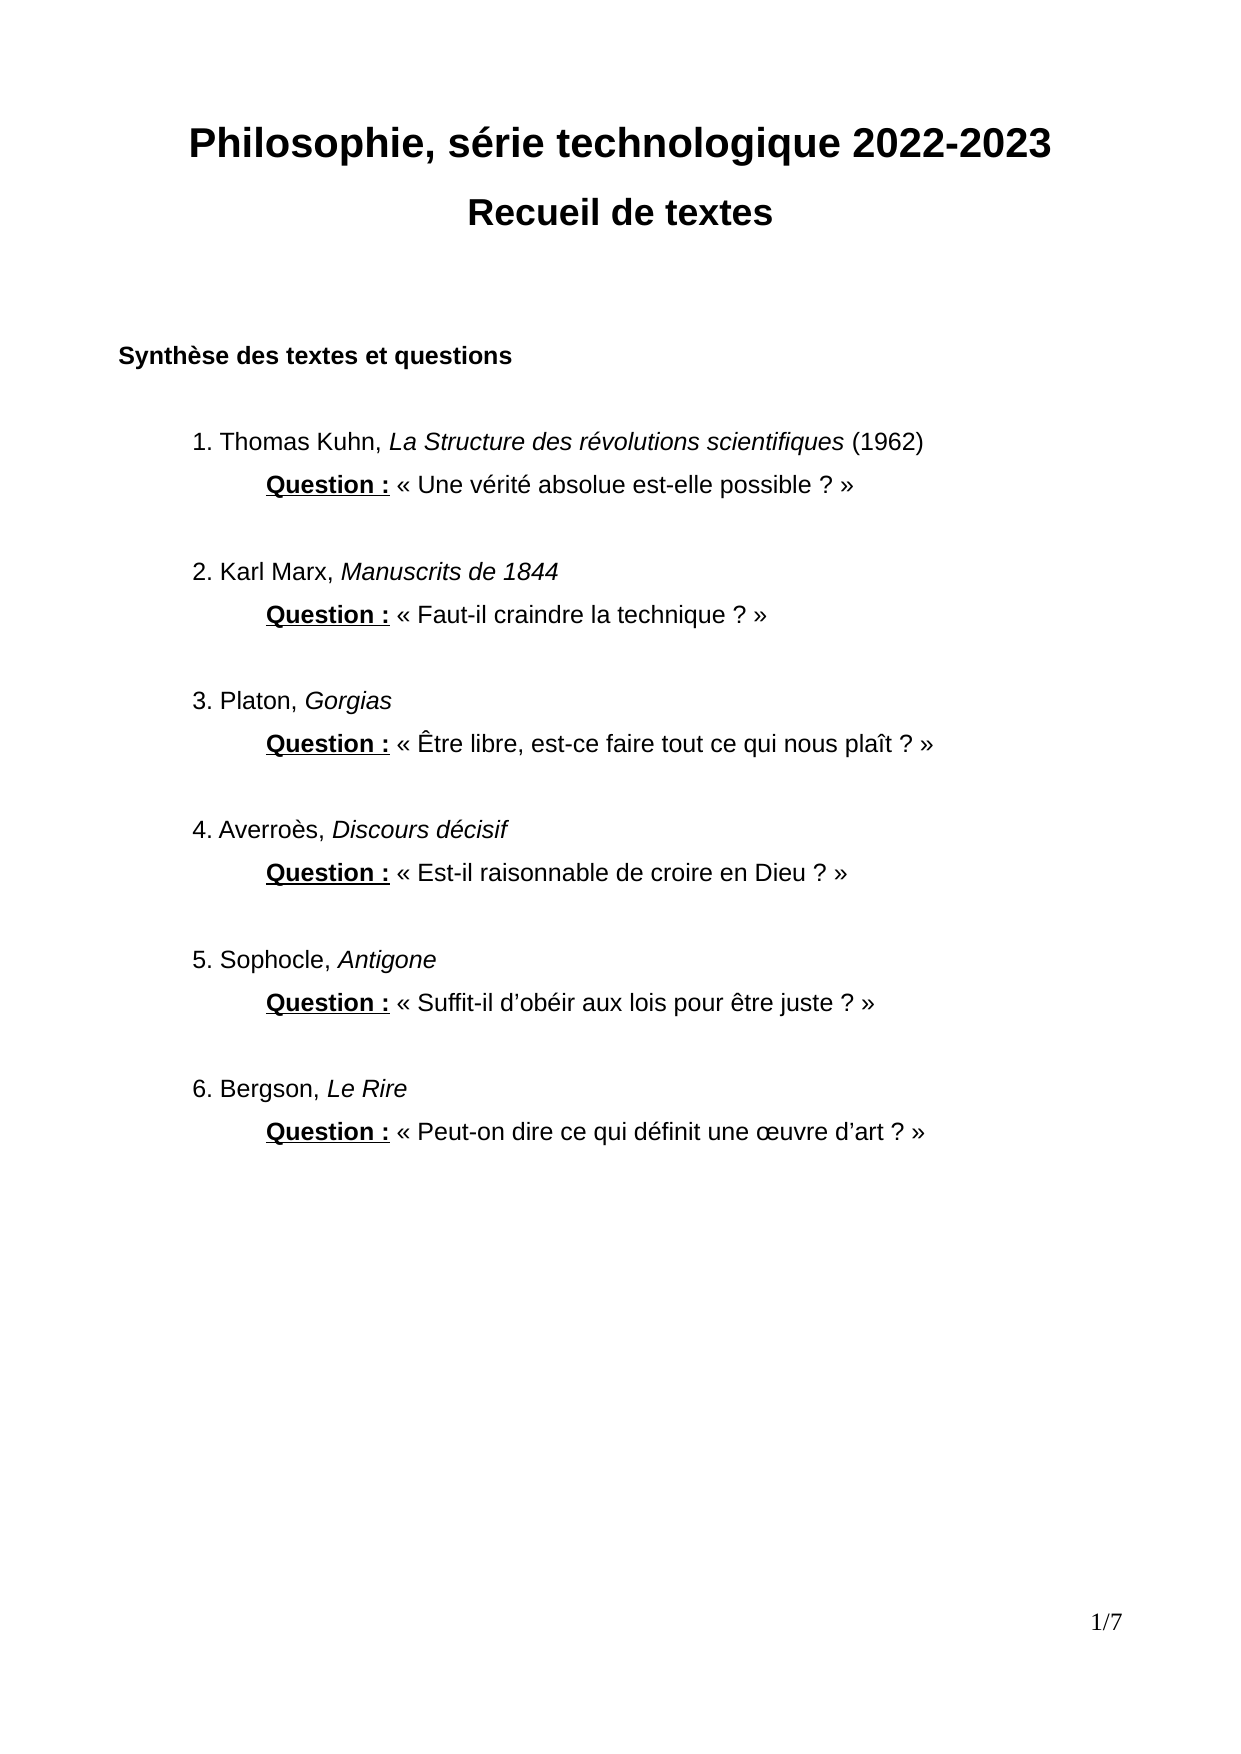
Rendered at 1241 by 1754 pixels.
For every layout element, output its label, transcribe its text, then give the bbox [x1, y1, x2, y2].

text Synthèse des textes et questions [118, 341, 1122, 370]
text 4. Averroès, Discours décisif [192, 815, 1122, 844]
text Question : « Peut-on dire ce qui définit une œuvre d’art ? » [266, 1117, 1122, 1146]
text Question : « Est-il raisonnable de croire en Dieu ? » [266, 858, 1122, 887]
text Question : « Suffit-il d’obéir aux lois pour être juste ? » [266, 988, 1122, 1017]
text Question : « Une vérité absolue est-elle possible ? » [266, 470, 1122, 499]
text 3. Platon, Gorgias [192, 686, 1122, 715]
text 6. Bergson, Le Rire [192, 1074, 1122, 1103]
text 1. Thomas Kuhn, La Structure des révolutions scientifiques (1962) [192, 427, 1122, 456]
text Recueil de textes [118, 190, 1122, 233]
text 5. Sophocle, Antigone [192, 945, 1122, 973]
text Question : « Faut-il craindre la technique ? » [266, 600, 1122, 628]
text 2. Karl Marx, Manuscrits de 1844 [192, 557, 1122, 585]
text Philosophie, série technologique 2022-2023 [118, 118, 1122, 166]
text Question : « Être libre, est-ce faire tout ce qui nous plaît ? » [266, 729, 1122, 758]
